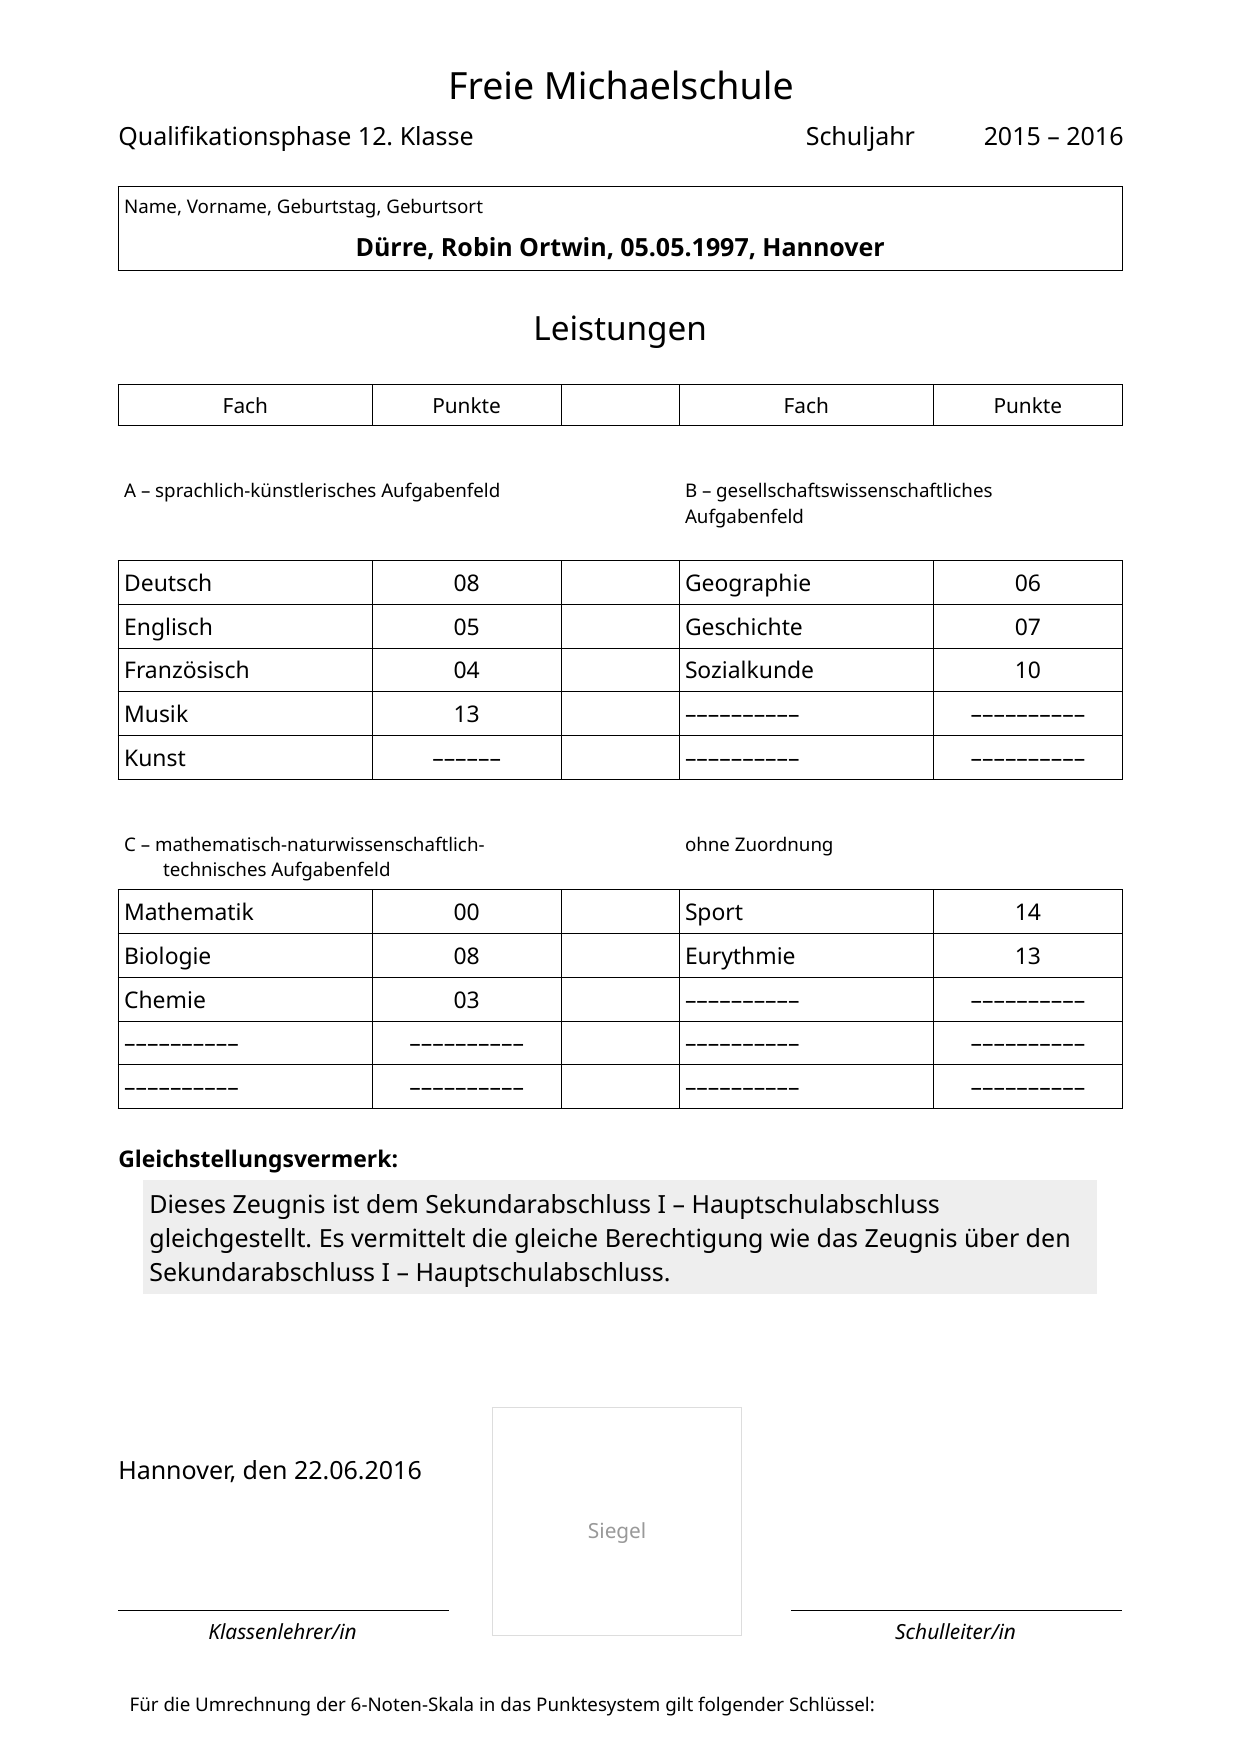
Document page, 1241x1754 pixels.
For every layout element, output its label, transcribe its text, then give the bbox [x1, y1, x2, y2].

table_cell –––––––––– [680, 1065, 933, 1108]
table_cell Musik [119, 692, 372, 735]
table_cell –––––––––– [934, 692, 1122, 735]
table_cell 08 [373, 561, 561, 604]
table_cell Deutsch [119, 561, 372, 604]
subtitle Leistungen [118, 305, 1122, 350]
text [742, 1453, 1122, 1487]
table_cell Geographie [680, 561, 933, 604]
table_cell [933, 780, 1122, 825]
table_cell [562, 649, 679, 691]
table_header [473, 1487, 492, 1610]
table_cell [562, 890, 679, 933]
table_cell 14 [934, 890, 1122, 933]
table_cell Französisch [119, 649, 372, 691]
table_cell 10 [934, 649, 1122, 691]
table_cell Geschichte [680, 605, 933, 647]
table_cell –––––––––– [934, 736, 1122, 779]
table_cell [449, 1610, 472, 1651]
table_cell Biologie [119, 934, 372, 977]
text Hannover, den 22.06.2016 [118, 1453, 492, 1487]
table_cell –––––––––– [934, 1022, 1122, 1064]
table_header Fach [680, 385, 933, 425]
table_cell [679, 426, 933, 472]
table_cell [933, 825, 1122, 889]
table_cell –––––––––– [373, 1022, 561, 1064]
table_cell –––––––––– [680, 978, 933, 1021]
table_cell [372, 426, 561, 472]
table_cell –––––––––– [680, 1022, 933, 1064]
table_header Fach [119, 385, 372, 425]
table_cell [768, 1610, 791, 1651]
table_cell Schuljahr [768, 118, 915, 152]
table_cell [372, 780, 561, 825]
table_cell C – mathematisch-naturwissenschaftlich- technisches Aufgabenfeld [118, 825, 561, 889]
table_cell –––––––––– [373, 1065, 561, 1108]
table_cell 13 [934, 934, 1122, 977]
table_header [742, 1487, 768, 1610]
table_cell Sport [680, 890, 933, 933]
table_cell Chemie [119, 978, 372, 1021]
table_header [562, 385, 679, 425]
table_cell –––––––––– [680, 736, 933, 779]
table_cell 08 [373, 934, 561, 977]
table_cell 13 [373, 692, 561, 735]
table_cell Sozialkunde [680, 649, 933, 691]
text Gleichstellungsvermerk: [118, 1143, 1122, 1174]
table_cell –––––––––– [680, 692, 933, 735]
table_cell Eurythmie [680, 934, 933, 977]
table_cell 06 [934, 561, 1122, 604]
table_cell 04 [373, 649, 561, 691]
table_cell [933, 426, 1122, 472]
table_cell Schulleiter/in [791, 1611, 1122, 1651]
table_cell 00 [373, 890, 561, 933]
table_cell –––––– [373, 736, 561, 779]
table_cell [118, 780, 372, 825]
table_cell [562, 561, 679, 604]
table_cell [561, 472, 679, 560]
table_cell ohne Zuordnung [679, 825, 933, 889]
table_cell Klassenlehrer/in [118, 1611, 449, 1651]
table_cell [679, 780, 933, 825]
table_header Name, Vorname, Geburtstag, Geburtsort [119, 187, 1122, 224]
table_header Für die Umrechnung der 6-Noten-Skala in das Punktesystem gilt folgender Schlüssel: [118, 1686, 1122, 1721]
table_cell Kunst [119, 736, 372, 779]
table_cell Qualifikationsphase 12. Klasse [118, 118, 507, 152]
table_header [449, 1487, 472, 1610]
table_cell 2015 – 2016 [915, 118, 1123, 152]
table_cell [118, 426, 372, 472]
table_cell [473, 1610, 768, 1651]
table_cell [562, 1022, 679, 1064]
table_cell [562, 605, 679, 647]
text Dieses Zeugnis ist dem Sekundarabschluss I – Hauptschulabschluss gleichgestellt. Es vermittelt die gleiche Berechtigung wie das Zeugnis über den Sekundarabschluss I – Hauptschulabschluss. [149, 1186, 1091, 1288]
table_cell –––––––––– [119, 1022, 372, 1064]
table_cell [561, 780, 679, 825]
table_cell [508, 118, 767, 152]
table_header [118, 1487, 449, 1610]
table_cell [561, 426, 679, 472]
table_cell A – sprachlich-künstlerisches Aufgabenfeld [118, 472, 561, 560]
table_cell Mathematik [119, 890, 372, 933]
table_header Punkte [373, 385, 561, 425]
table_cell –––––––––– [934, 978, 1122, 1021]
table_cell [561, 825, 679, 889]
table_header Freie Michaelschule [118, 59, 1123, 118]
text Siegel [496, 1516, 738, 1544]
table_cell B – gesellschaftswissenschaftliches Aufgabenfeld [679, 472, 1122, 560]
table_cell Dürre, Robin Ortwin, 05.05.1997, Hannover [119, 224, 1122, 270]
table_cell 07 [934, 605, 1122, 647]
table_header [768, 1487, 791, 1610]
table_cell [562, 736, 679, 779]
table_cell –––––––––– [934, 1065, 1122, 1108]
table_cell –––––––––– [119, 1065, 372, 1108]
table_cell 05 [373, 605, 561, 647]
table_header Punkte [934, 385, 1122, 425]
table_cell [562, 978, 679, 1021]
table_cell [562, 934, 679, 977]
table_cell [562, 692, 679, 735]
table_cell Englisch [119, 605, 372, 647]
table_cell [562, 1065, 679, 1108]
table_header [791, 1487, 1122, 1610]
table_cell 03 [373, 978, 561, 1021]
